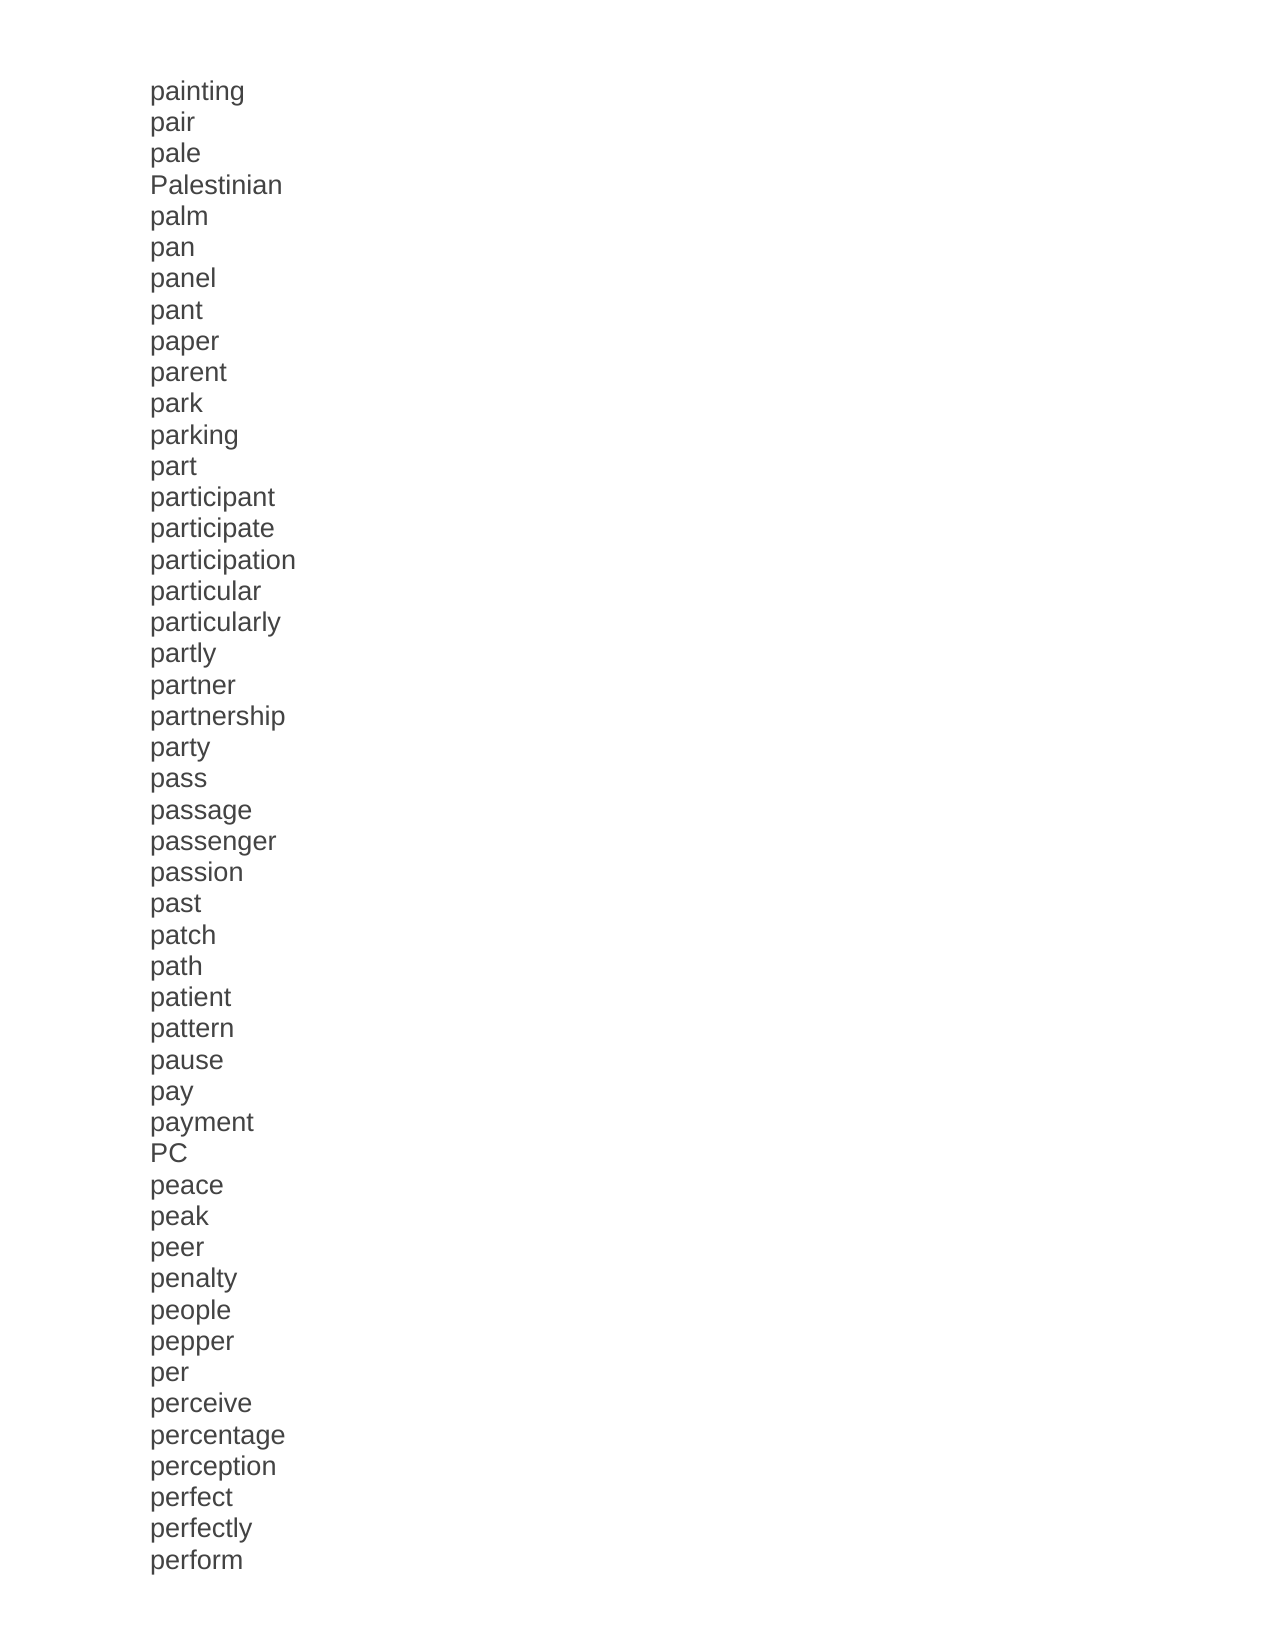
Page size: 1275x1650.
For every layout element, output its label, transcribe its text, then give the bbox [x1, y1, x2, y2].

text pant [150, 294, 1125, 325]
text particularly [150, 606, 1125, 637]
text particular [150, 575, 1125, 606]
text parent [150, 356, 1125, 387]
text pale [150, 137, 1125, 169]
text partnership [150, 700, 1125, 731]
text pan [150, 231, 1125, 262]
text panel [150, 262, 1125, 294]
text perceive [150, 1387, 1125, 1419]
text penalty [150, 1262, 1125, 1294]
text peace [150, 1169, 1125, 1200]
text pass [150, 762, 1125, 794]
text parking [150, 419, 1125, 450]
text past [150, 887, 1125, 919]
text Palestinian [150, 169, 1125, 200]
text per [150, 1356, 1125, 1387]
text path [150, 950, 1125, 981]
text passage [150, 794, 1125, 825]
text palm [150, 200, 1125, 231]
text percentage [150, 1419, 1125, 1450]
text pair [150, 106, 1125, 137]
text pay [150, 1075, 1125, 1106]
text party [150, 731, 1125, 762]
text peak [150, 1200, 1125, 1231]
text paper [150, 325, 1125, 356]
text participant [150, 481, 1125, 512]
text park [150, 387, 1125, 419]
text peer [150, 1231, 1125, 1262]
text passion [150, 856, 1125, 887]
text people [150, 1294, 1125, 1325]
text part [150, 450, 1125, 481]
text partner [150, 669, 1125, 700]
text patch [150, 919, 1125, 950]
text perfect [150, 1481, 1125, 1512]
text passenger [150, 825, 1125, 856]
text participate [150, 512, 1125, 544]
text perfectly [150, 1512, 1125, 1544]
text patient [150, 981, 1125, 1012]
text partly [150, 637, 1125, 669]
text payment [150, 1106, 1125, 1137]
text painting [150, 75, 1125, 106]
text PC [150, 1137, 1125, 1169]
text pattern [150, 1012, 1125, 1044]
text perform [150, 1544, 1125, 1575]
text perception [150, 1450, 1125, 1481]
text pause [150, 1044, 1125, 1075]
text participation [150, 544, 1125, 575]
text pepper [150, 1325, 1125, 1356]
